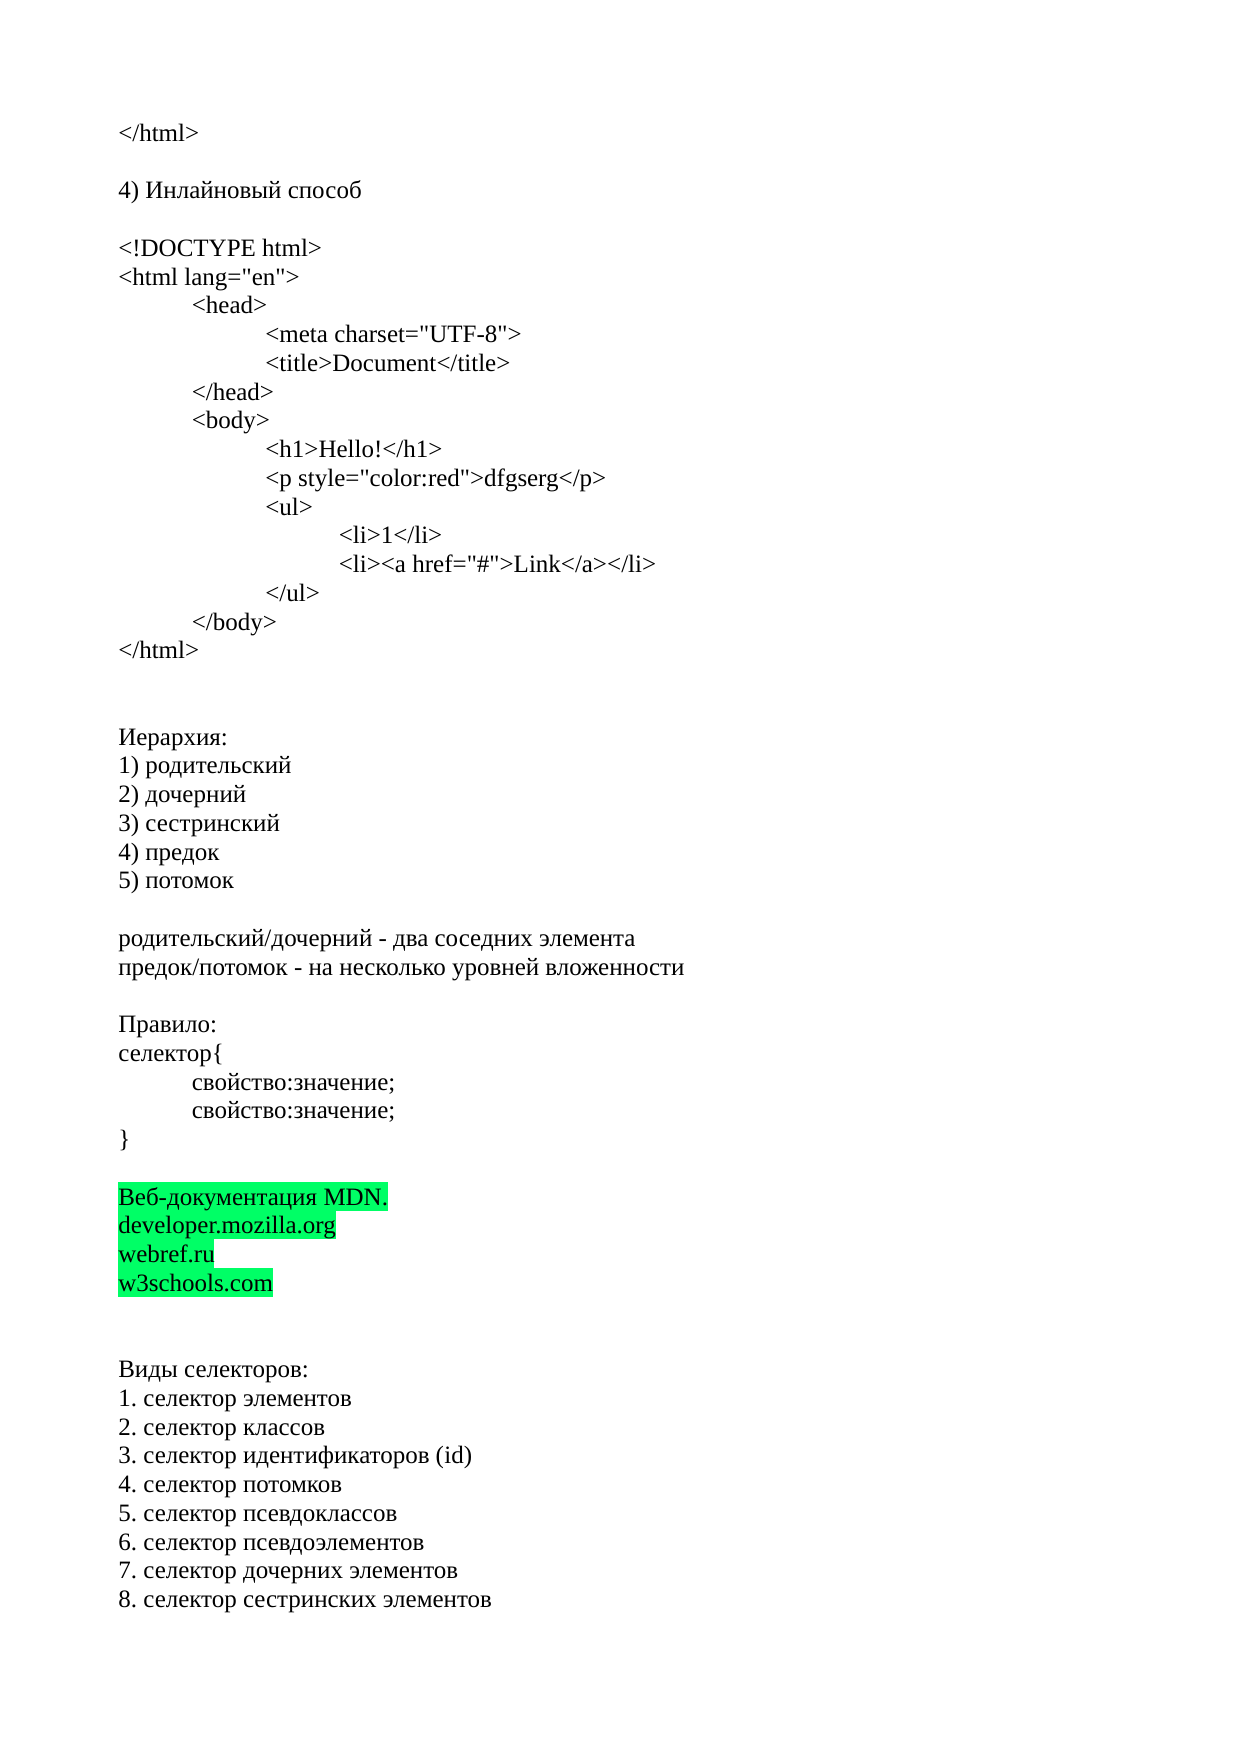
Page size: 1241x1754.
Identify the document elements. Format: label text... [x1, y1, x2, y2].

text свойство:значение; [118, 1067, 1122, 1096]
text <meta charset="UTF-8"> [118, 319, 1122, 348]
text w3schools.com [118, 1268, 1122, 1297]
text селектор{ [118, 1038, 1122, 1067]
text <html lang="en"> [118, 262, 1122, 291]
text 3. селектор идентификаторов (id) [118, 1441, 1122, 1469]
text 5) потомок [118, 866, 1122, 894]
text 2) дочерний [118, 779, 1122, 808]
text <!DOCTYPE html> [118, 233, 1122, 262]
text 1. селектор элементов [118, 1383, 1122, 1412]
text 5. селектор псевдоклассов [118, 1498, 1122, 1527]
text </html> [118, 118, 1122, 147]
text 3) сестринский [118, 808, 1122, 837]
text </html> [118, 636, 1122, 664]
text 2. селектор классов [118, 1412, 1122, 1441]
text 8. селектор сестринских элементов [118, 1584, 1122, 1613]
text свойство:значение; [118, 1096, 1122, 1124]
text 7. селектор дочерних элементов [118, 1556, 1122, 1584]
text 4) предок [118, 837, 1122, 866]
text 1) родительский [118, 751, 1122, 779]
text <li><a href="#">Link</a></li> [118, 549, 1122, 578]
text Виды селекторов: [118, 1354, 1122, 1383]
text </body> [118, 607, 1122, 636]
text 4) Инлайновый способ [118, 176, 1122, 204]
text <p style="color:red">dfgserg</p> [118, 463, 1122, 492]
text } [118, 1124, 1122, 1153]
text </ul> [118, 578, 1122, 607]
text 6. селектор псевдоэлементов [118, 1527, 1122, 1556]
text Иерархия: [118, 722, 1122, 751]
text предок/потомок - на несколько уровней вложенности [118, 952, 1122, 981]
text </head> [118, 377, 1122, 406]
text webref.ru [118, 1239, 1122, 1268]
text Правило: [118, 1009, 1122, 1038]
text <h1>Hello!</h1> [118, 434, 1122, 463]
text developer.mozilla.org [118, 1211, 1122, 1239]
text <head> [118, 291, 1122, 319]
text <title>Document</title> [118, 348, 1122, 377]
text родительский/дочерний - два соседних элемента [118, 923, 1122, 952]
text 4. селектор потомков [118, 1469, 1122, 1498]
text <body> [118, 406, 1122, 434]
text <ul> [118, 492, 1122, 521]
text <li>1</li> [118, 521, 1122, 549]
text Веб-документация MDN. [118, 1182, 1122, 1211]
